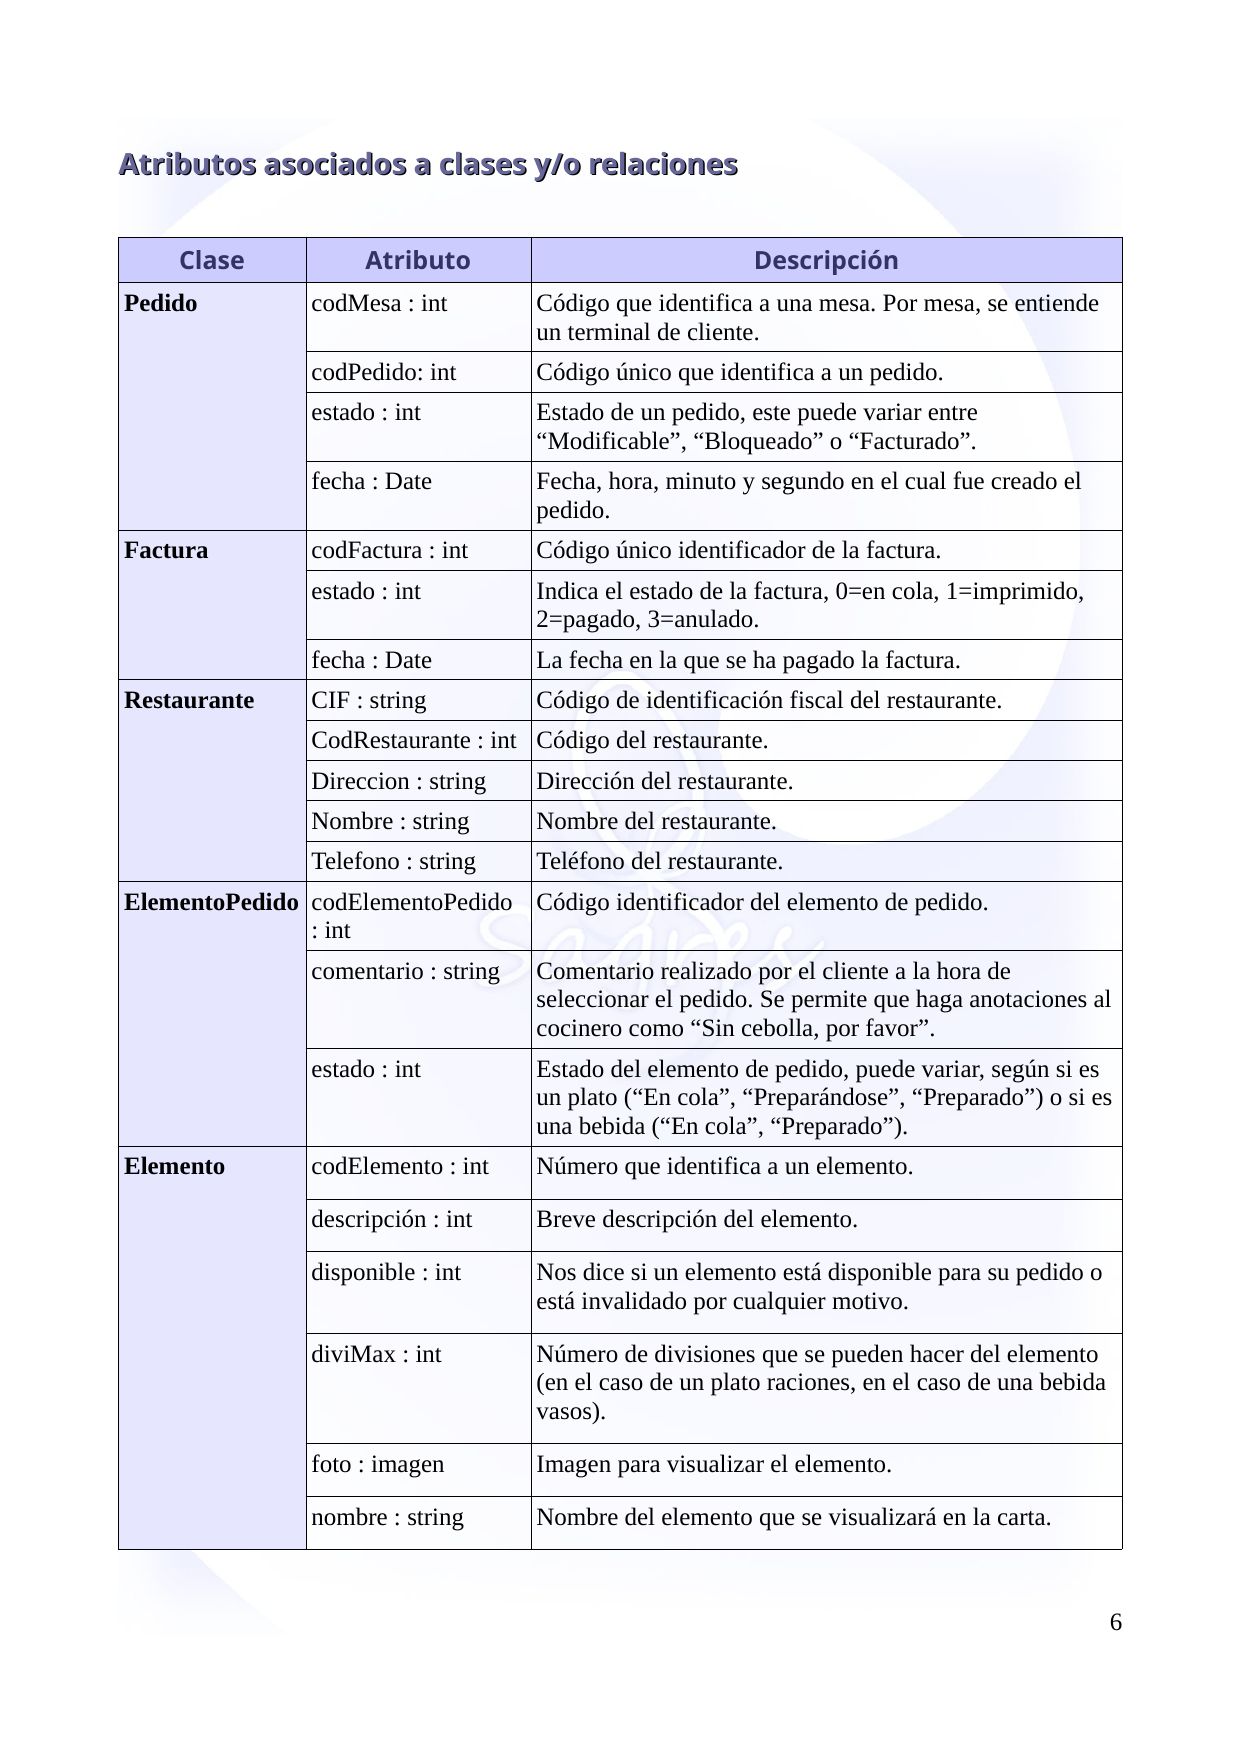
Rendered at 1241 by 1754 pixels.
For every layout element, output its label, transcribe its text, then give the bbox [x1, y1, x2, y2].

table_cell foto : imagen [307, 1444, 531, 1496]
table_cell codElemento : int [307, 1147, 531, 1198]
table_cell disponible : int [307, 1252, 531, 1333]
table_cell Imagen para visualizar el elemento. [532, 1444, 1122, 1496]
table_cell codElementoPedido : int [307, 882, 531, 950]
subtitle Atributos asociados a clases y/o relaciones [118, 143, 1122, 183]
picture [118, 183, 1122, 237]
table_cell Nombre : string [307, 801, 531, 841]
table_cell Pedido [119, 283, 306, 530]
table_cell Estado de un pedido, este puede variar entre “Modificable”, “Bloqueado” o “Facturado”. [532, 393, 1122, 461]
table_cell Comentario realizado por el cliente a la hora de seleccionar el pedido. Se permite que haga anotaciones al cocinero como “Sin cebolla, por favor”. [532, 951, 1122, 1048]
table_cell Fecha, hora, minuto y segundo en el cual fue creado el pedido. [532, 462, 1122, 530]
table_cell nombre : string [307, 1497, 531, 1549]
table_cell Telefono : string [307, 842, 531, 881]
table_cell Nombre del restaurante. [532, 801, 1122, 841]
picture [118, 1550, 1122, 1636]
table_cell Direccion : string [307, 761, 531, 800]
table_cell Teléfono del restaurante. [532, 842, 1122, 881]
table_cell codFactura : int [307, 531, 531, 570]
table_header Clase [119, 238, 306, 282]
table_cell estado : int [307, 1049, 531, 1146]
table_cell comentario : string [307, 951, 531, 1048]
table_cell La fecha en la que se ha pagado la factura. [532, 640, 1122, 679]
table_cell Factura [119, 531, 306, 679]
table_cell Código único que identifica a un pedido. [532, 352, 1122, 392]
table_cell Elemento [119, 1147, 306, 1549]
table_cell Restaurante [119, 680, 306, 881]
table_cell fecha : Date [307, 462, 531, 530]
table_cell Indica el estado de la factura, 0=en cola, 1=imprimido, 2=pagado, 3=anulado. [532, 571, 1122, 639]
table_cell descripción : int [307, 1200, 531, 1251]
table_cell Estado del elemento de pedido, puede variar, según si es un plato (“En cola”, “Preparándose”, “Preparado”) o si es una bebida (“En cola”, “Preparado”). [532, 1049, 1122, 1146]
table_cell estado : int [307, 571, 531, 639]
table_cell codMesa : int [307, 283, 531, 351]
table_header Atributo [307, 238, 531, 282]
table_cell Nombre del elemento que se visualizará en la carta. [532, 1497, 1122, 1549]
table_cell Código que identifica a una mesa. Por mesa, se entiende un terminal de cliente. [532, 283, 1122, 351]
table_cell CIF : string [307, 680, 531, 720]
table_cell Código único identificador de la factura. [532, 531, 1122, 570]
table_cell Número que identifica a un elemento. [532, 1147, 1122, 1198]
picture [118, 118, 1122, 143]
table_cell Número de divisiones que se pueden hacer del elemento (en el caso de un plato raciones, en el caso de una bebida vasos). [532, 1334, 1122, 1443]
table_cell Código del restaurante. [532, 721, 1122, 760]
table_cell Dirección del restaurante. [532, 761, 1122, 800]
table_header Descripción [532, 238, 1122, 282]
table_cell codPedido: int [307, 352, 531, 392]
table_cell Código de identificación fiscal del restaurante. [532, 680, 1122, 720]
table_cell ElementoPedido [119, 882, 306, 1146]
table_cell Breve descripción del elemento. [532, 1200, 1122, 1251]
table_cell diviMax : int [307, 1334, 531, 1443]
table_cell estado : int [307, 393, 531, 461]
table_cell Código identificador del elemento de pedido. [532, 882, 1122, 950]
table_cell CodRestaurante : int [307, 721, 531, 760]
table_cell fecha : Date [307, 640, 531, 679]
table_cell Nos dice si un elemento está disponible para su pedido o está invalidado por cualquier motivo. [532, 1252, 1122, 1333]
